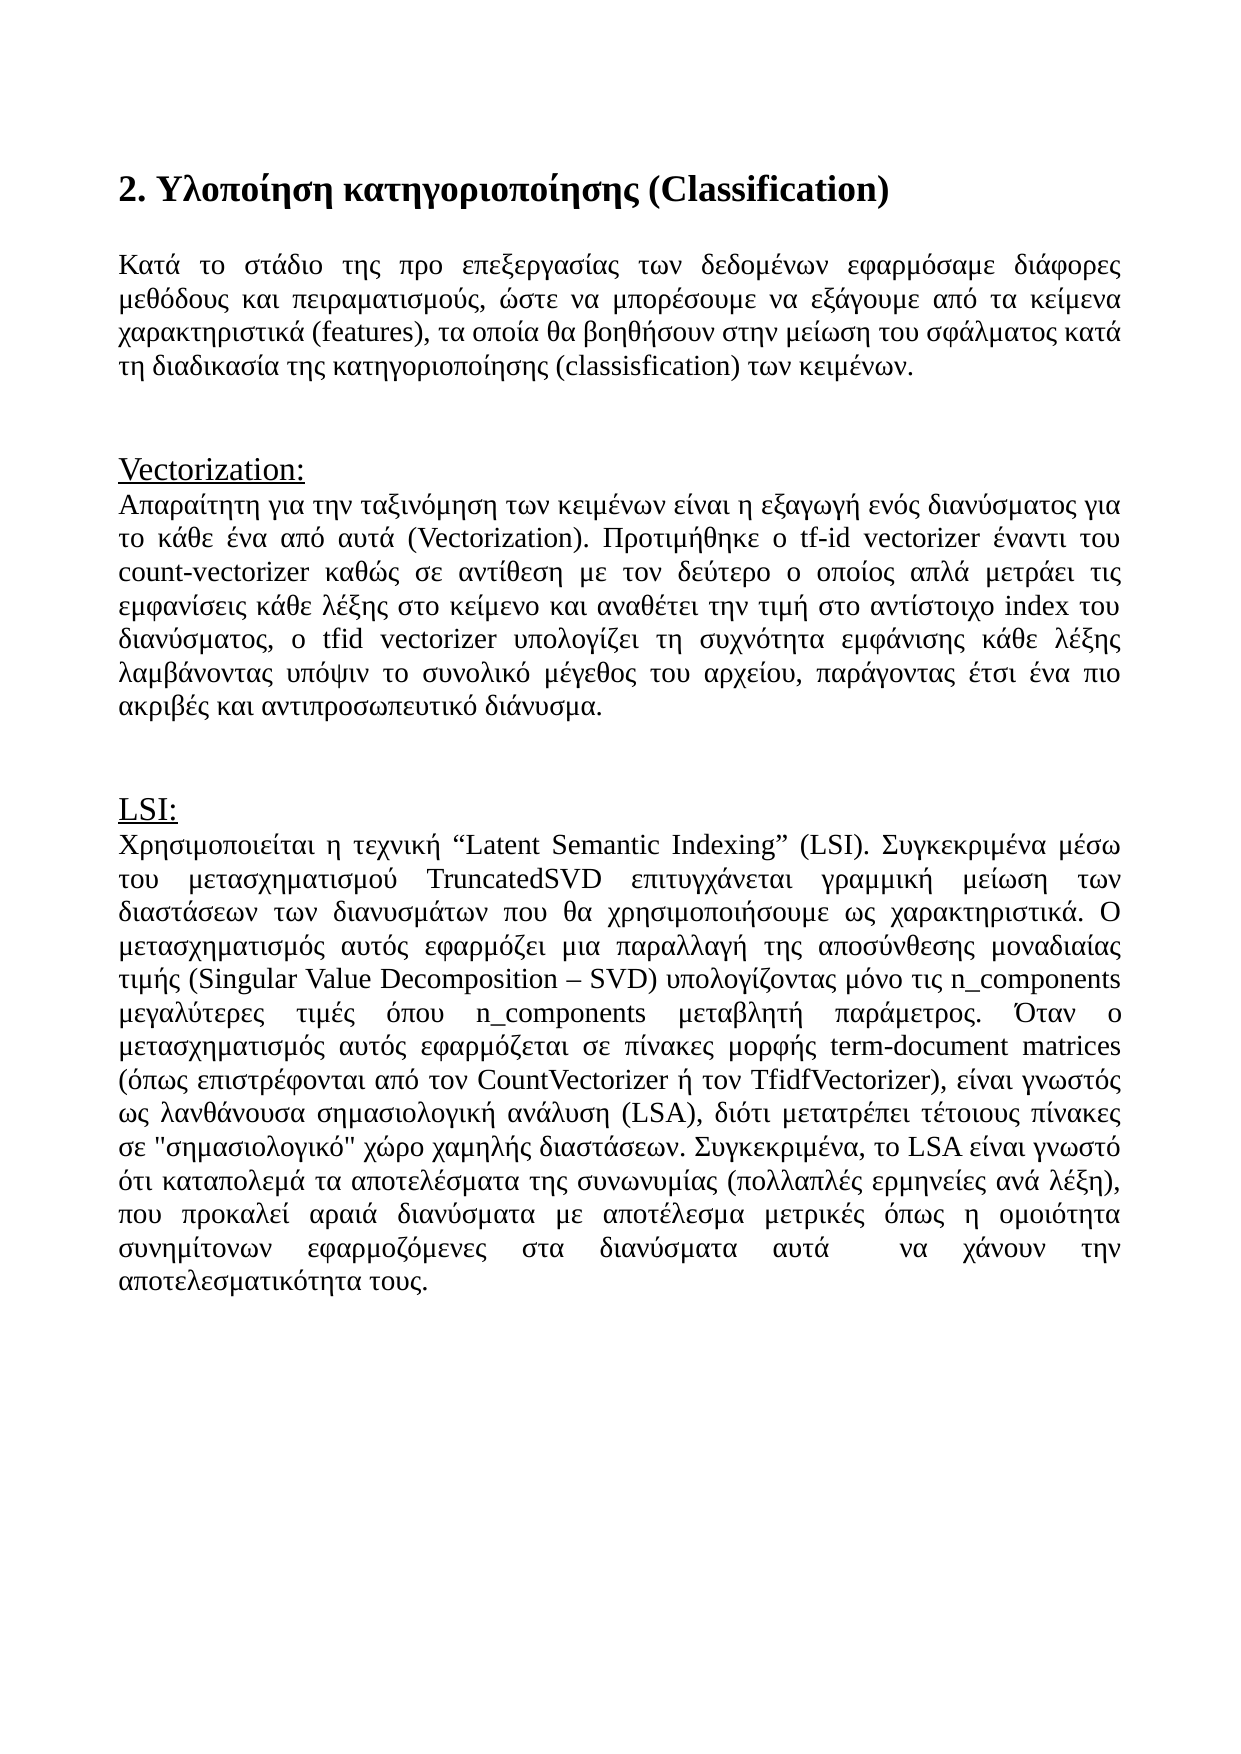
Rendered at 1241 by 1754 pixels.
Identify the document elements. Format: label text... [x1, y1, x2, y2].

text Απαραίτητη για την ταξινόμηση των κειμένων είναι η εξαγωγή ενός διανύσματος για το κάθε ένα από αυτά (Vectorization). Προτιμήθηκε ο tf-id vectorizer έναντι του count-vectorizer καθώς σε αντίθεση με τον δεύτερο ο οποίος απλά μετράει τις εμφανίσεις κάθε λέξης στο κείμενο και αναθέτει την τιμή στο αντίστοιχο index του διανύσματος, ο tfid vectorizer υπολογίζει τη συχνότητα εμφάνισης κάθε λέξης λαμβάνοντας υπόψιν το συνολικό μέγεθος του αρχείου, παράγοντας έτσι ένα πιο ακριβές και αντιπροσωπευτικό διάνυσμα. [118, 487, 1122, 722]
text Vectorization: [118, 449, 1122, 487]
text Κατά το στάδιο της προ επεξεργασίας των δεδομένων εφαρμόσαμε διάφορες μεθόδους και πειραματισμούς, ώστε να μπορέσουμε να εξάγουμε από τα κείμενα χαρακτηριστικά (features), τα οποία θα βοηθήσουν στην μείωση του σφάλματος κατά τη διαδικασία της κατηγοριοποίησης (classisfication) των κειμένων. [118, 247, 1122, 382]
text 2. Υλοποίηση κατηγοριοποίησης (Classification) [118, 166, 1122, 209]
text LSI: [118, 789, 1122, 827]
text Xρησιμοποιείται η τεχνική “Latent Semantic Indexing” (LSI). Συγκεκριμένα μέσω του μετασχηματισμού TruncatedSVD επιτυγχάνεται γραμμική μείωση των διαστάσεων των διανυσμάτων που θα χρησιμοποιήσουμε ως χαρακτηριστικά. Ο μετασχηματισμός αυτός εφαρμόζει μια παραλλαγή της αποσύνθεσης μοναδιαίας τιμής (Singular Value Decomposition – SVD) υπολογίζοντας μόνο τις n_components μεγαλύτερες τιμές όπου n_components μεταβλητή παράμετρος. Όταν ο μετασχηματισμός αυτός εφαρμόζεται σε πίνακες μορφής term-document matrices (όπως επιστρέφονται από τον CountVectorizer ή τον TfidfVectorizer), είναι γνωστός ως λανθάνουσα σημασιολογική ανάλυση (LSA), διότι μετατρέπει τέτοιους πίνακες σε "σημασιολογικό" χώρο χαμηλής διαστάσεων. Συγκεκριμένα, το LSA είναι γνωστό ότι καταπολεμά τα αποτελέσματα της συνωνυμίας (πολλαπλές ερμηνείες ανά λέξη), που προκαλεί αραιά διανύσματα με αποτέλεσμα μετρικές όπως η ομοιότητα συνημίτονων εφαρμοζόμενες στα διανύσματα αυτά να χάνουν την αποτελεσματικότητα τους. [118, 827, 1122, 1297]
